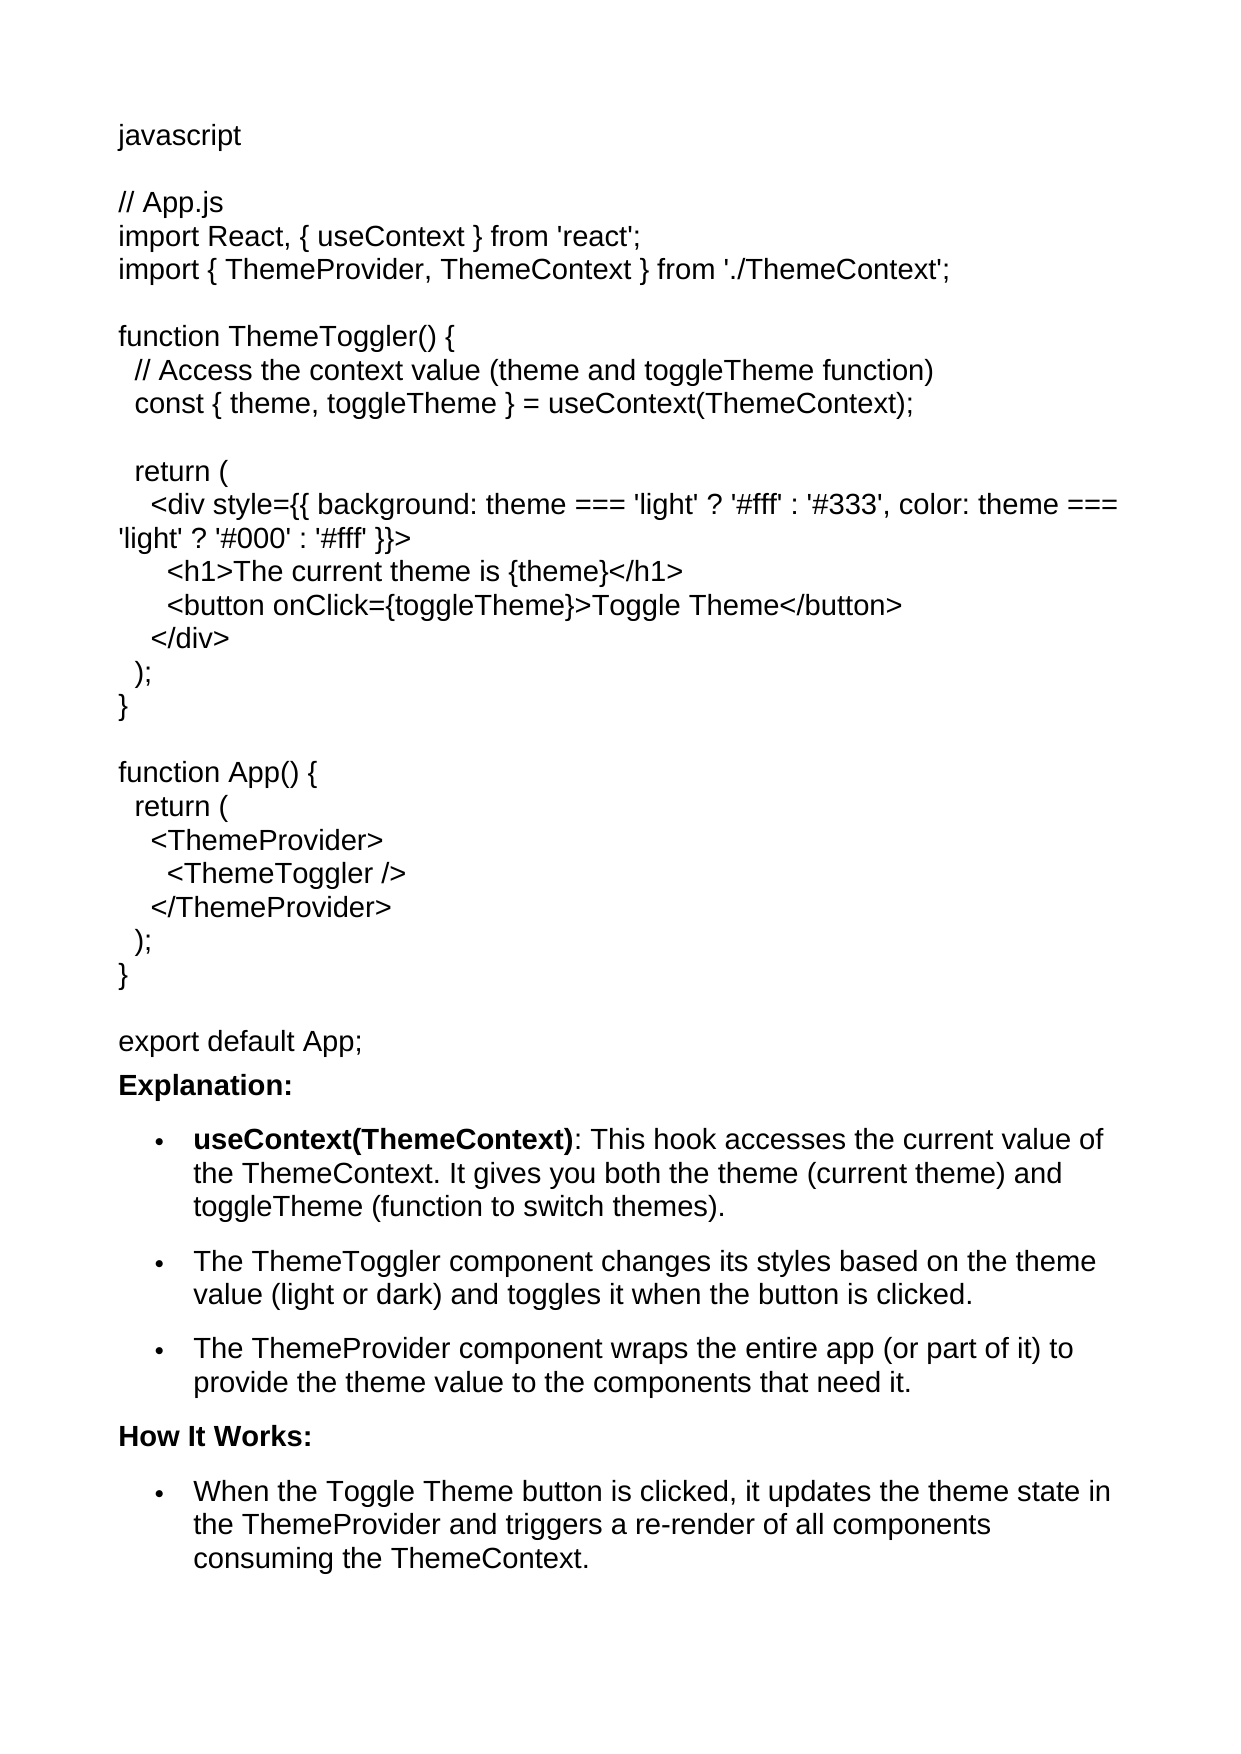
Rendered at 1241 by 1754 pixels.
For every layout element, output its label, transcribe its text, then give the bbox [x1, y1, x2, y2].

text // Access the context value (theme and toggleTheme function) [118, 353, 1122, 386]
subtitle Explanation: [118, 1068, 1122, 1101]
subtitle How It Works: [118, 1419, 1122, 1453]
list The ThemeProvider component wraps the entire app (or part of it) to provide the theme value to the components that need it. [156, 1331, 1122, 1398]
text function App() { [118, 755, 1122, 789]
list The ThemeToggler component changes its styles based on the theme value (light or dark) and toggles it when the button is clicked. [156, 1243, 1122, 1311]
text <ThemeToggler /> [118, 856, 1122, 889]
text export default App; [118, 1024, 1122, 1057]
text <div style={{ background: theme === 'light' ? '#fff' : '#333', color: theme === 'light' ? '#000' : '#fff' }}> [118, 487, 1122, 554]
text </ThemeProvider> [118, 889, 1122, 923]
text javascript [118, 118, 1122, 152]
list When the Toggle Theme button is clicked, it updates the theme state in the ThemeProvider and triggers a re-render of all components consuming the ThemeContext. [156, 1474, 1122, 1574]
text } [118, 688, 1122, 722]
text ); [118, 655, 1122, 688]
text import React, { useContext } from 'react'; [118, 219, 1122, 252]
text return ( [118, 789, 1122, 822]
text // App.js [118, 185, 1122, 219]
text </div> [118, 621, 1122, 655]
text import { ThemeProvider, ThemeContext } from './ThemeContext'; [118, 252, 1122, 286]
list useContext(ThemeContext): This hook accesses the current value of the ThemeContext. It gives you both the theme (current theme) and toggleTheme (function to switch themes). [156, 1122, 1122, 1223]
text const { theme, toggleTheme } = useContext(ThemeContext); [118, 386, 1122, 420]
text <ThemeProvider> [118, 822, 1122, 856]
text <h1>The current theme is {theme}</h1> [118, 554, 1122, 588]
text } [118, 957, 1122, 990]
text <button onClick={toggleTheme}>Toggle Theme</button> [118, 588, 1122, 621]
text ); [118, 923, 1122, 957]
text function ThemeToggler() { [118, 319, 1122, 353]
text return ( [118, 453, 1122, 487]
